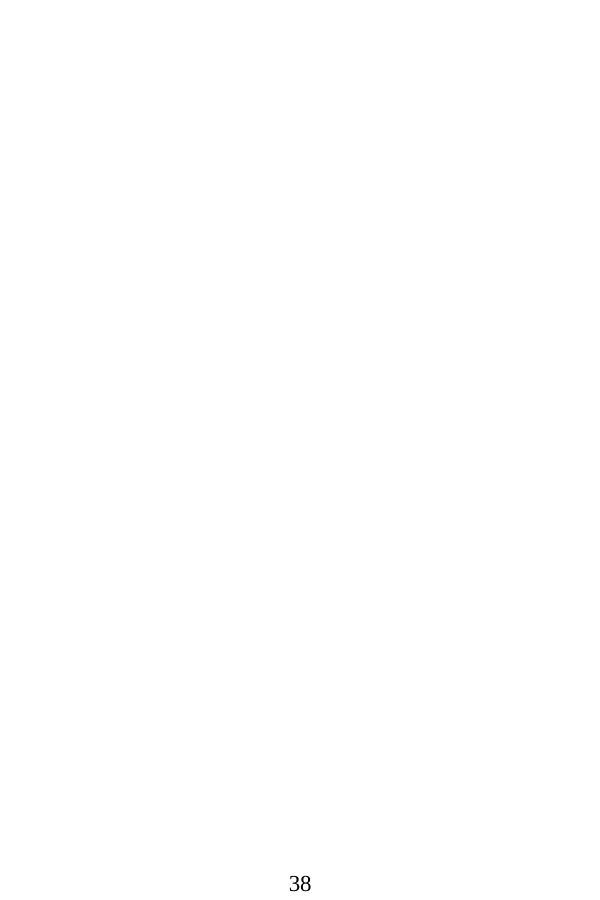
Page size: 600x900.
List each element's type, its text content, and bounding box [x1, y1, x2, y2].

text Orgrimmar and bed, brushed my hair,258 took a bath, felt like I had a solid idea for how to continue my writing, got dressed in an outfit designed for a warm but blustery day.331 [37, 37, 562, 128]
text I walked out of the house, crossed Brevard to the side with the sidewalk, turned right, went up to the church parking lot, cut through, turned right at Haywood, called Edwin as I was approaching the 240 bridge. He didn’t answer but texted back right away saying he was being quiet in a room with a massage. [37, 128, 562, 264]
text I said, “I had an idea for how I could use your help with a long-ongoing writing project! Your level of commitment could be very sliding scale depending on your interest and how things unfold. Wanna chat about it sometime? :D” [37, 264, 562, 378]
text He said, “Yes, please. Thanks for thinking of me.” [37, 378, 562, 423]
text It said, “Well I’m assuming you DON’T want to write a comprehensive history of Holy Ghost Tent Revival and had the idea that I could sorta parody the John Lennon Rolling Stone interview. My initial idea is that we would get together and do a mach interview; I would fictionalize the reporter character and largely expand on the responses later, but that might give me a really good starting point for structuring the story. [37, 537, 562, 741]
text I said he was very uniquely suited and that I was headed to Battle Cat if he was interested in joining me. He eeked and said he had stuff to finish before tennis. I walked inside, ordered an Americano, sat on the porch and wrote up an explanation. [37, 423, 562, 537]
text Of course I’d be down to entertain any ideas you might have of doing things differently!” The unhoused dude with the funny voice was sitting next to me. I had given him a dollar and someone else had [37, 741, 562, 832]
